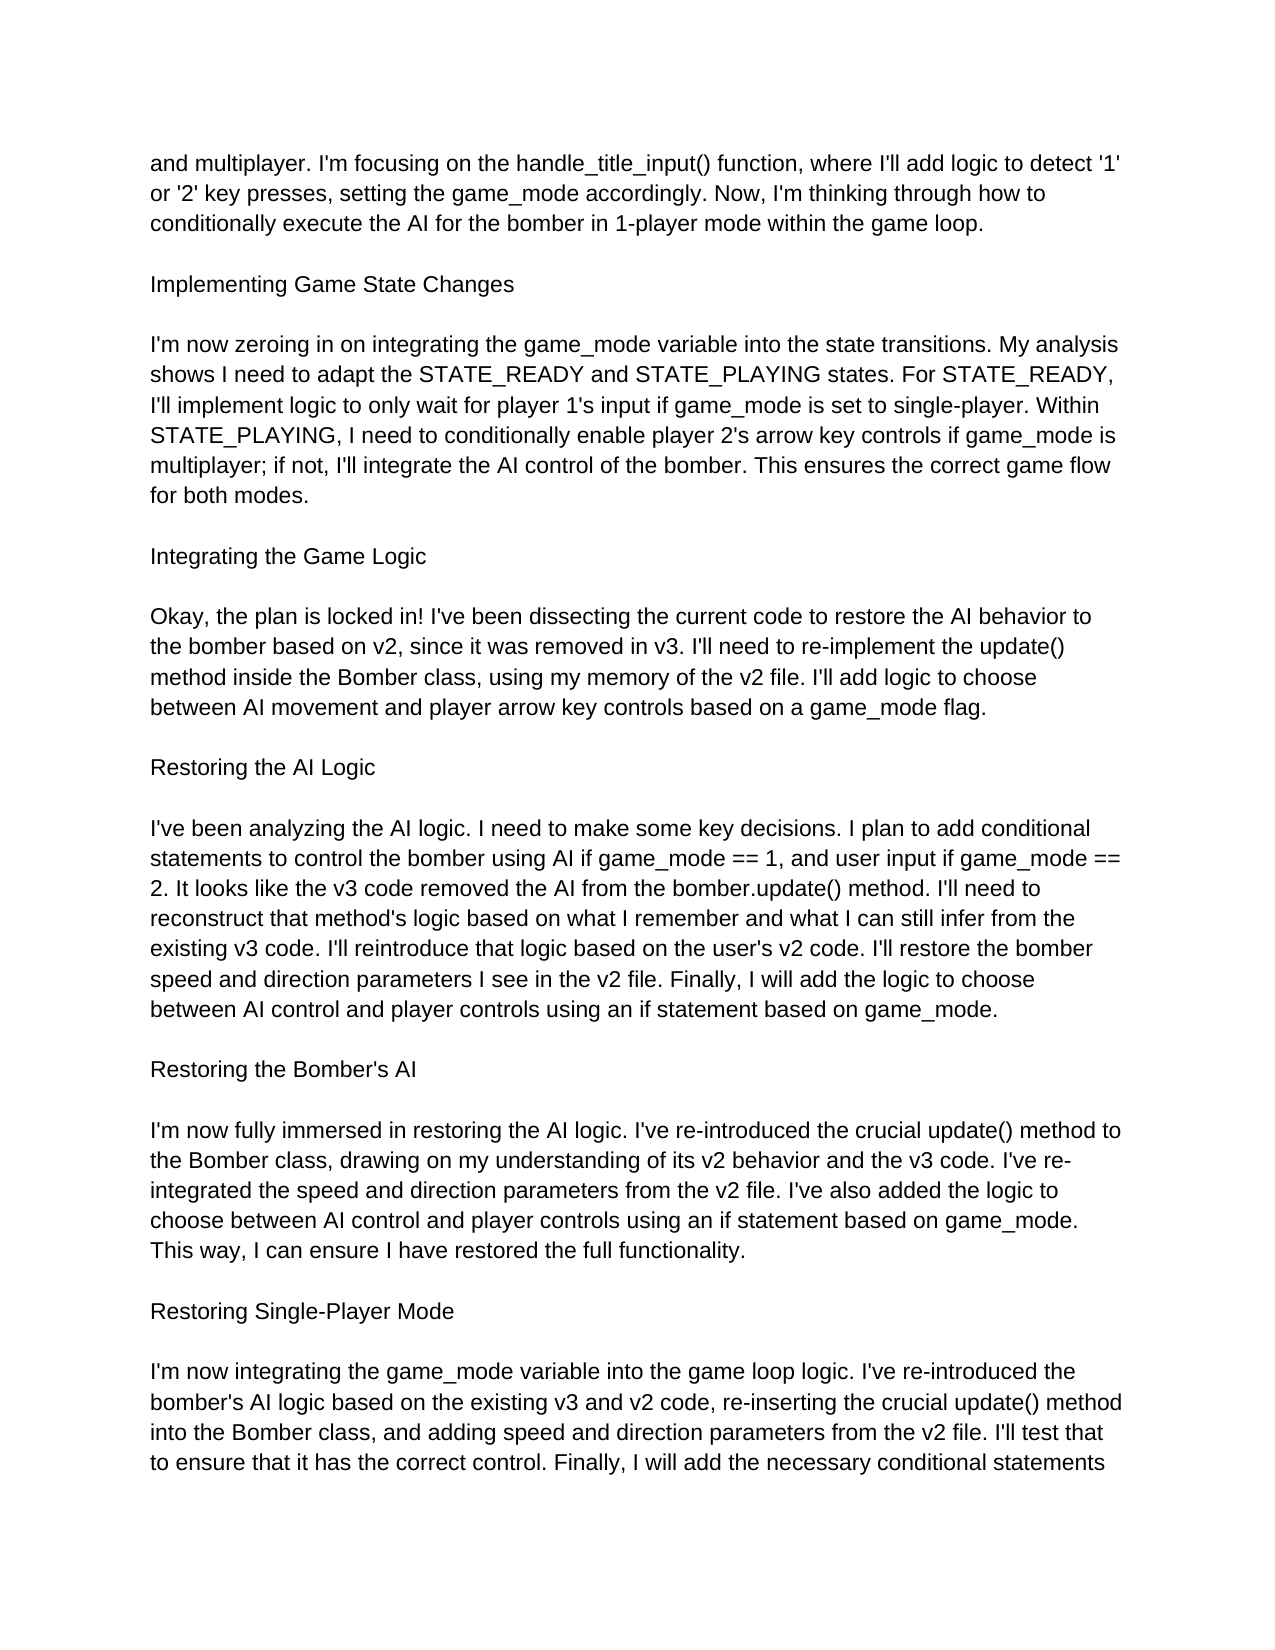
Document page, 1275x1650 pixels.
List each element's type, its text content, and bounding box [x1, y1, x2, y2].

text I'm now integrating the game_mode variable into the game loop logic. I've re-introduced the bomber's AI logic based on the existing v3 and v2 code, re-inserting the crucial update() method into the Bomber class, and adding speed and direction parameters from the v2 file. I'll test that to ensure that it has the correct control. Finally, I will add the necessary conditional statements [150, 1358, 1125, 1475]
text I'm now zeroing in on integrating the game_mode variable into the state transitions. My analysis shows I need to adapt the STATE_READY and STATE_PLAYING states. For STATE_READY, I'll implement logic to only wait for player 1's input if game_mode is set to single-player. Within STATE_PLAYING, I need to conditionally enable player 2's arrow key controls if game_mode is multiplayer; if not, I'll integrate the AI control of the bomber. This ensures the correct game flow for both modes. [150, 331, 1125, 509]
text Restoring the Bomber's AI [150, 1056, 1125, 1083]
text Okay, the plan is locked in! I've been dissecting the current code to restore the AI behavior to the bomber based on v2, since it was removed in v3. I'll need to re-implement the update() method inside the Bomber class, using my memory of the v2 file. I'll add logic to choose between AI movement and player arrow key controls based on a game_mode flag. [150, 603, 1125, 720]
text Implementing Game State Changes [150, 271, 1125, 297]
text Restoring the AI Logic [150, 754, 1125, 781]
text Integrating the Game Logic [150, 543, 1125, 569]
text I'm now fully immersed in restoring the AI logic. I've re-introduced the crucial update() method to the Bomber class, drawing on my understanding of its v2 behavior and the v3 code. I've re-integrated the speed and direction parameters from the v2 file. I've also added the logic to choose between AI control and player controls using an if statement based on game_mode. This way, I can ensure I have restored the full functionality. [150, 1117, 1125, 1264]
text Restoring Single-Player Mode [150, 1298, 1125, 1324]
text I've been analyzing the AI logic. I need to make some key decisions. I plan to add conditional statements to control the bomber using AI if game_mode == 1, and user input if game_mode == 2. It looks like the v3 code removed the AI from the bomber.update() method. I'll need to reconstruct that method's logic based on what I remember and what I can still infer from the existing v3 code. I'll reintroduce that logic based on the user's v2 code. I'll restore the bomber speed and direction parameters I see in the v2 file. Finally, I will add the logic to choose between AI control and player controls using an if statement based on game_mode. [150, 814, 1125, 1022]
text and multiplayer. I'm focusing on the handle_title_input() function, where I'll add logic to detect '1' or '2' key presses, setting the game_mode accordingly. Now, I'm thinking through how to conditionally execute the AI for the bomber in 1-player mode within the game loop. [150, 150, 1125, 237]
